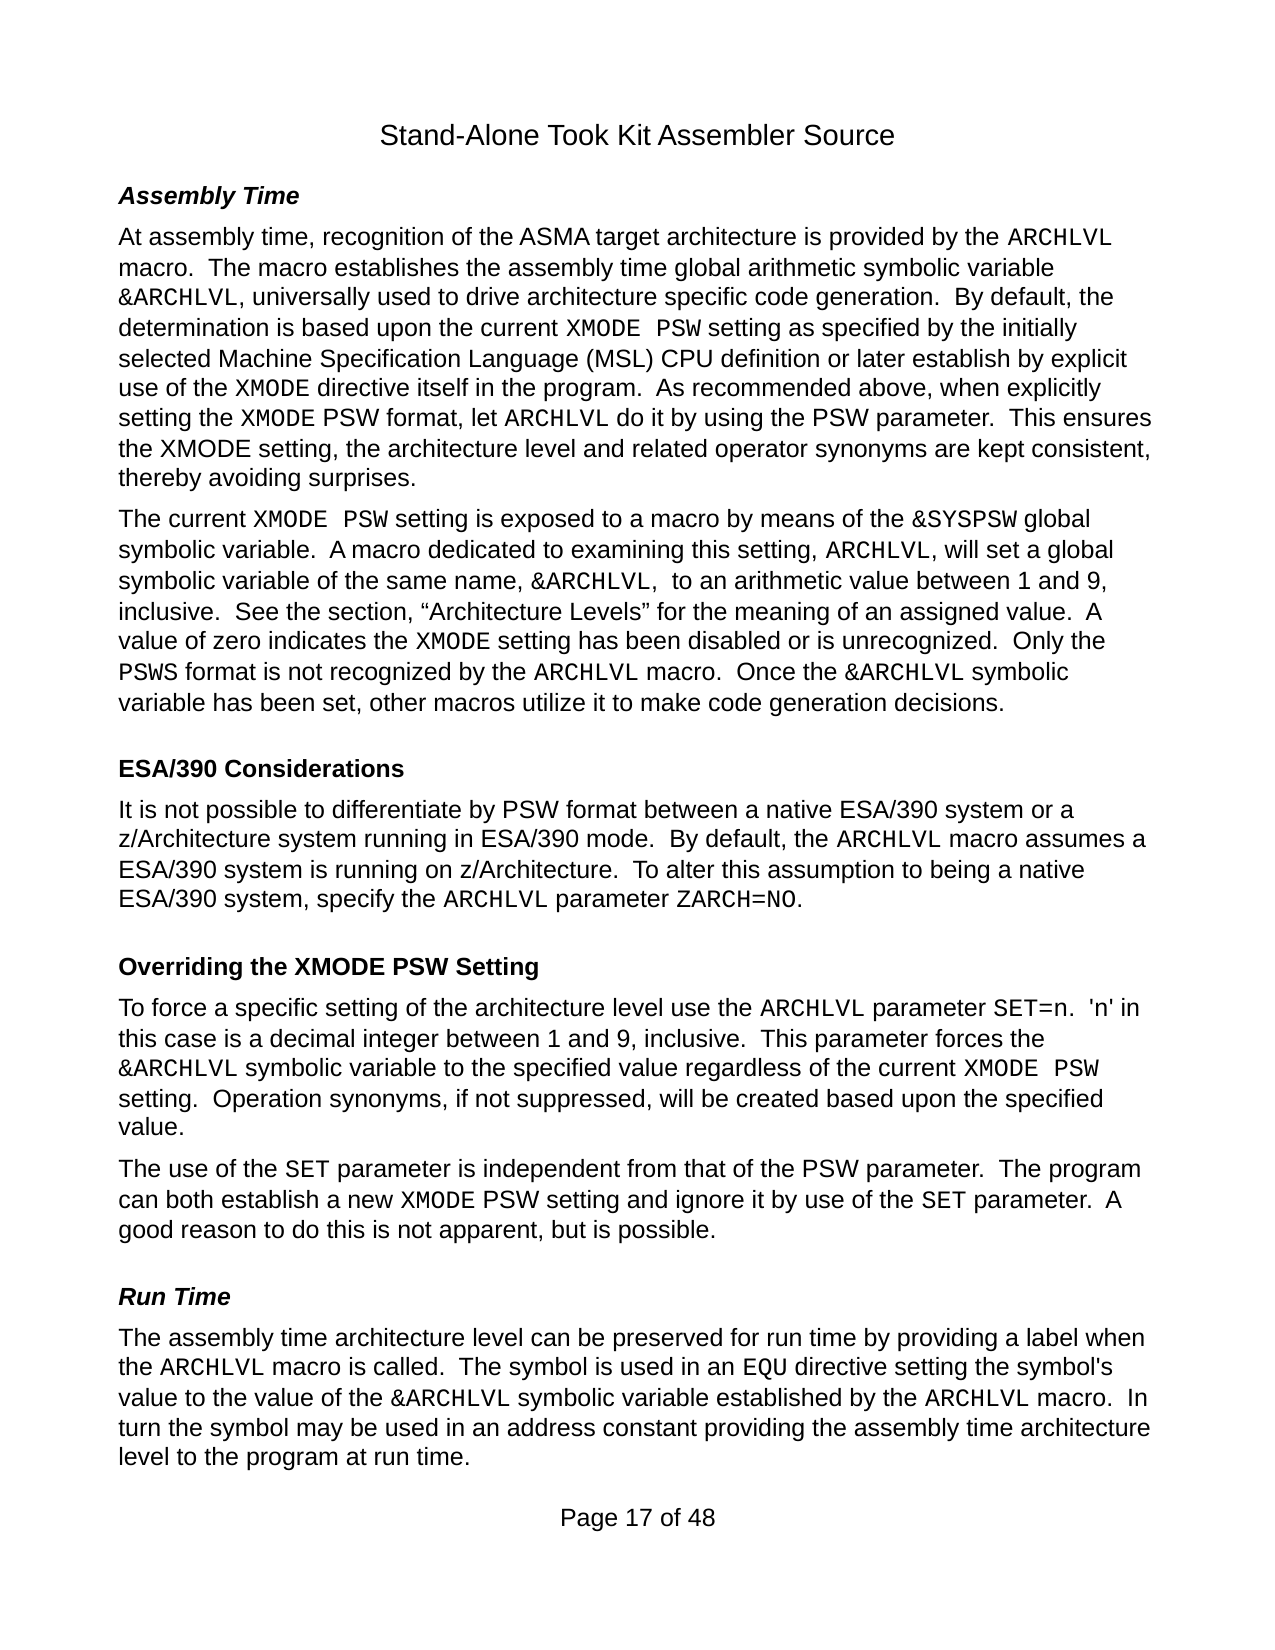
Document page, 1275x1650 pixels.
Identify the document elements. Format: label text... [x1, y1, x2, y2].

text To force a specific setting of the architecture level use the ARCHLVL parameter SET=n. 'n' in this case is a decimal integer between 1 and 9, inclusive. This parameter forces the &ARCHLVL symbolic variable to the specified value regardless of the current XMODE PSW setting. Operation synonyms, if not suppressed, will be created based upon the specified value. [118, 993, 1157, 1141]
text It is not possible to differentiate by PSW format between a native ESA/390 system or a z/Architecture system running in ESA/390 mode. By default, the ARCHLVL macro assumes a ESA/390 system is running on z/Architecture. To alter this assumption to being a native ESA/390 system, specify the ARCHLVL parameter ZARCH=NO. [118, 795, 1157, 914]
subtitle Run Time [118, 1282, 1157, 1310]
subtitle Overriding the XMODE PSW Setting [118, 952, 1157, 981]
subtitle Assembly Time [118, 181, 1157, 210]
text At assembly time, recognition of the ASMA target architecture is provided by the ARCHLVL macro. The macro establishes the assembly time global arithmetic symbolic variable &ARCHLVL, universally used to drive architecture specific code generation. By default, the determination is based upon the current XMODE PSW setting as specified by the initially selected Machine Specification Language (MSL) CPU definition or later establish by explicit use of the XMODE directive itself in the program. As recommended above, when explicitly setting the XMODE PSW format, let ARCHLVL do it by using the PSW parameter. This ensures the XMODE setting, the architecture level and related operator synonyms are kept consistent, thereby avoiding surprises. [118, 222, 1157, 492]
text The assembly time architecture level can be preserved for run time by providing a label when the ARCHLVL macro is called. The symbol is used in an EQU directive setting the symbol's value to the value of the &ARCHLVL symbolic variable established by the ARCHLVL macro. In turn the symbol may be used in an address constant providing the assembly time architecture level to the program at run time. [118, 1323, 1157, 1471]
text The current XMODE PSW setting is exposed to a macro by means of the &SYSPSW global symbolic variable. A macro dedicated to examining this setting, ARCHLVL, will set a global symbolic variable of the same name, &ARCHLVL, to an arithmetic value between 1 and 9, inclusive. See the section, “Architecture Levels” for the meaning of an assigned value. A value of zero indicates the XMODE setting has been disabled or is unrecognized. Only the PSWS format is not recognized by the ARCHLVL macro. Once the &ARCHLVL symbolic variable has been set, other macros utilize it to make code generation decisions. [118, 504, 1157, 717]
subtitle ESA/390 Considerations [118, 754, 1157, 783]
text The use of the SET parameter is independent from that of the PSW parameter. The program can both establish a new XMODE PSW setting and ignore it by use of the SET parameter. A good reason to do this is not apparent, but is possible. [118, 1154, 1157, 1244]
